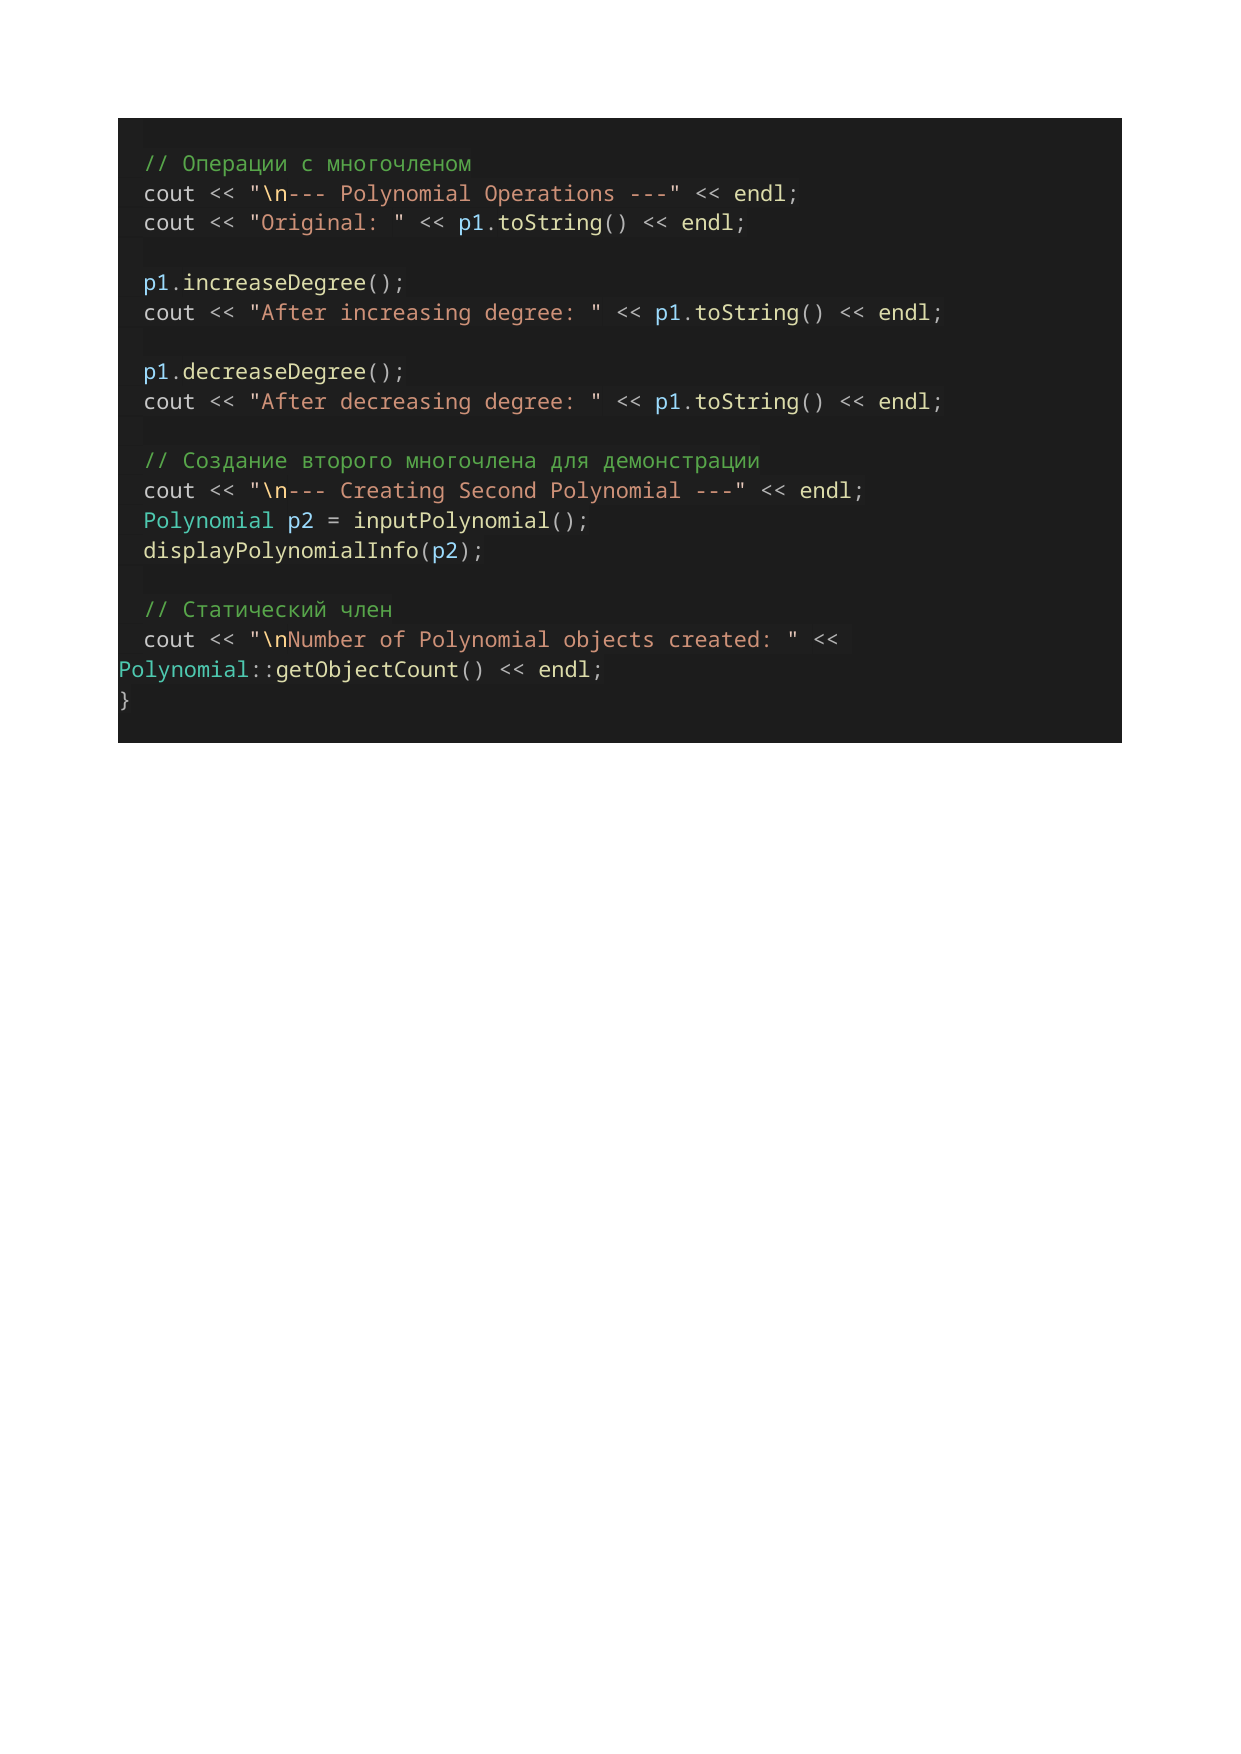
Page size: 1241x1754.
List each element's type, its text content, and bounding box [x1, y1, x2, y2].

table_header // Операции с многочленом cout << "\n--- Polynomial Operations ---" << endl; cout << "Original: " << p1.toString() << endl; p1.increaseDegree(); cout << "After increasing degree: " << p1.toString() << endl; p1.decreaseDegree(); cout << "After decreasing degree: " << p1.toString() << endl; // Создание второго многочлена для демонстрации cout << "\n--- Creating Second Polynomial ---" << endl; Polynomial p2 = inputPolynomial(); displayPolynomialInfo(p2); // Статический член cout << "\nNumber of Polynomial objects created: " << Polynomial::getObjectCount() << endl; } [118, 118, 1122, 743]
